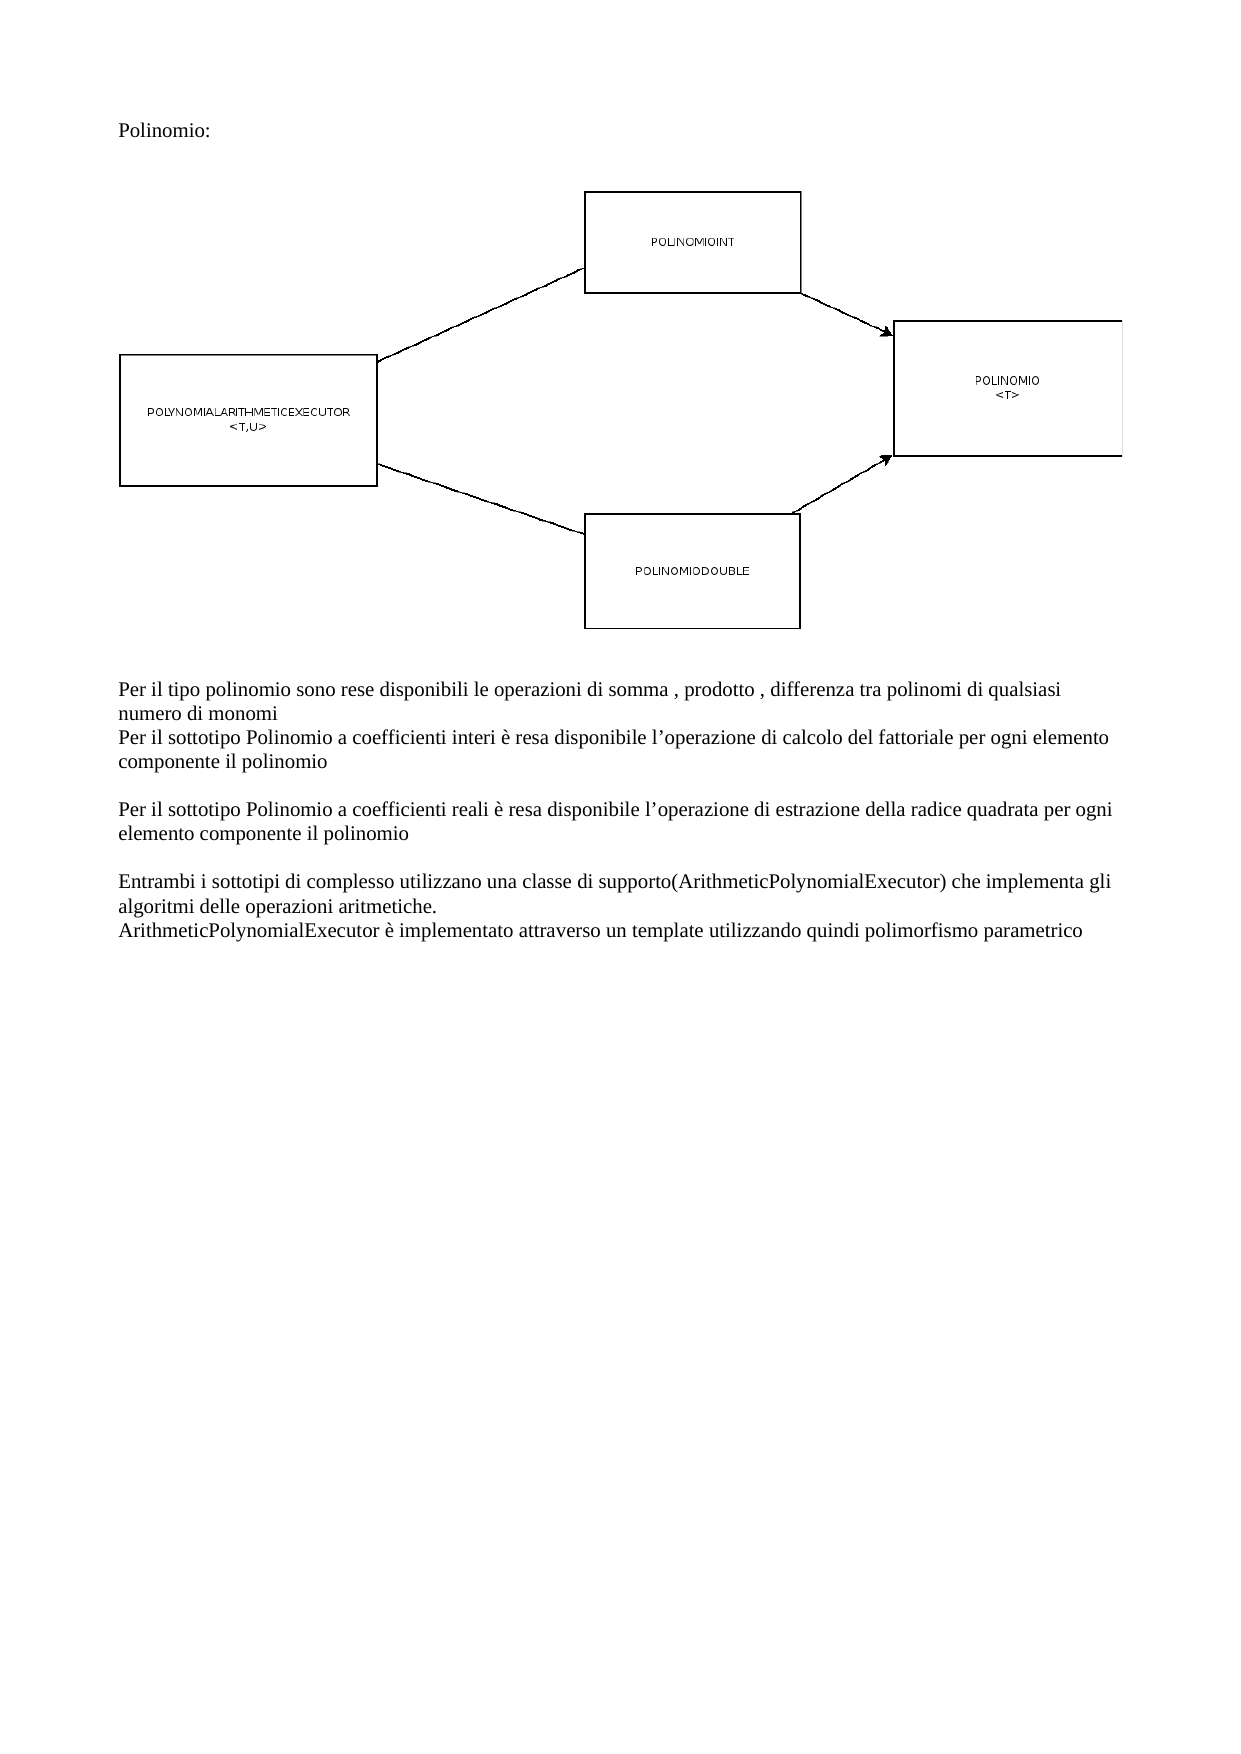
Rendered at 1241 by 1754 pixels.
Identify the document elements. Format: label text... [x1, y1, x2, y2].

text Per il tipo polinomio sono rese disponibili le operazioni di somma , prodotto , differenza tra polinomi di qualsiasi numero di monomi [118, 677, 1122, 725]
text Per il sottotipo Polinomio a coefficienti interi è resa disponibile l’operazione di calcolo del fattoriale per ogni elemento componente il polinomio [118, 725, 1122, 773]
text Entrambi i sottotipi di complesso utilizzano una classe di supporto(ArithmeticPolynomialExecutor) che implementa gli algoritmi delle operazioni aritmetiche. [118, 869, 1122, 918]
picture [118, 190, 1123, 629]
text ArithmeticPolynomialExecutor è implementato attraverso un template utilizzando quindi polimorfismo parametrico [118, 918, 1122, 942]
text Polinomio: [118, 118, 1122, 142]
text Per il sottotipo Polinomio a coefficienti reali è resa disponibile l’operazione di estrazione della radice quadrata per ogni elemento componente il polinomio [118, 797, 1122, 845]
